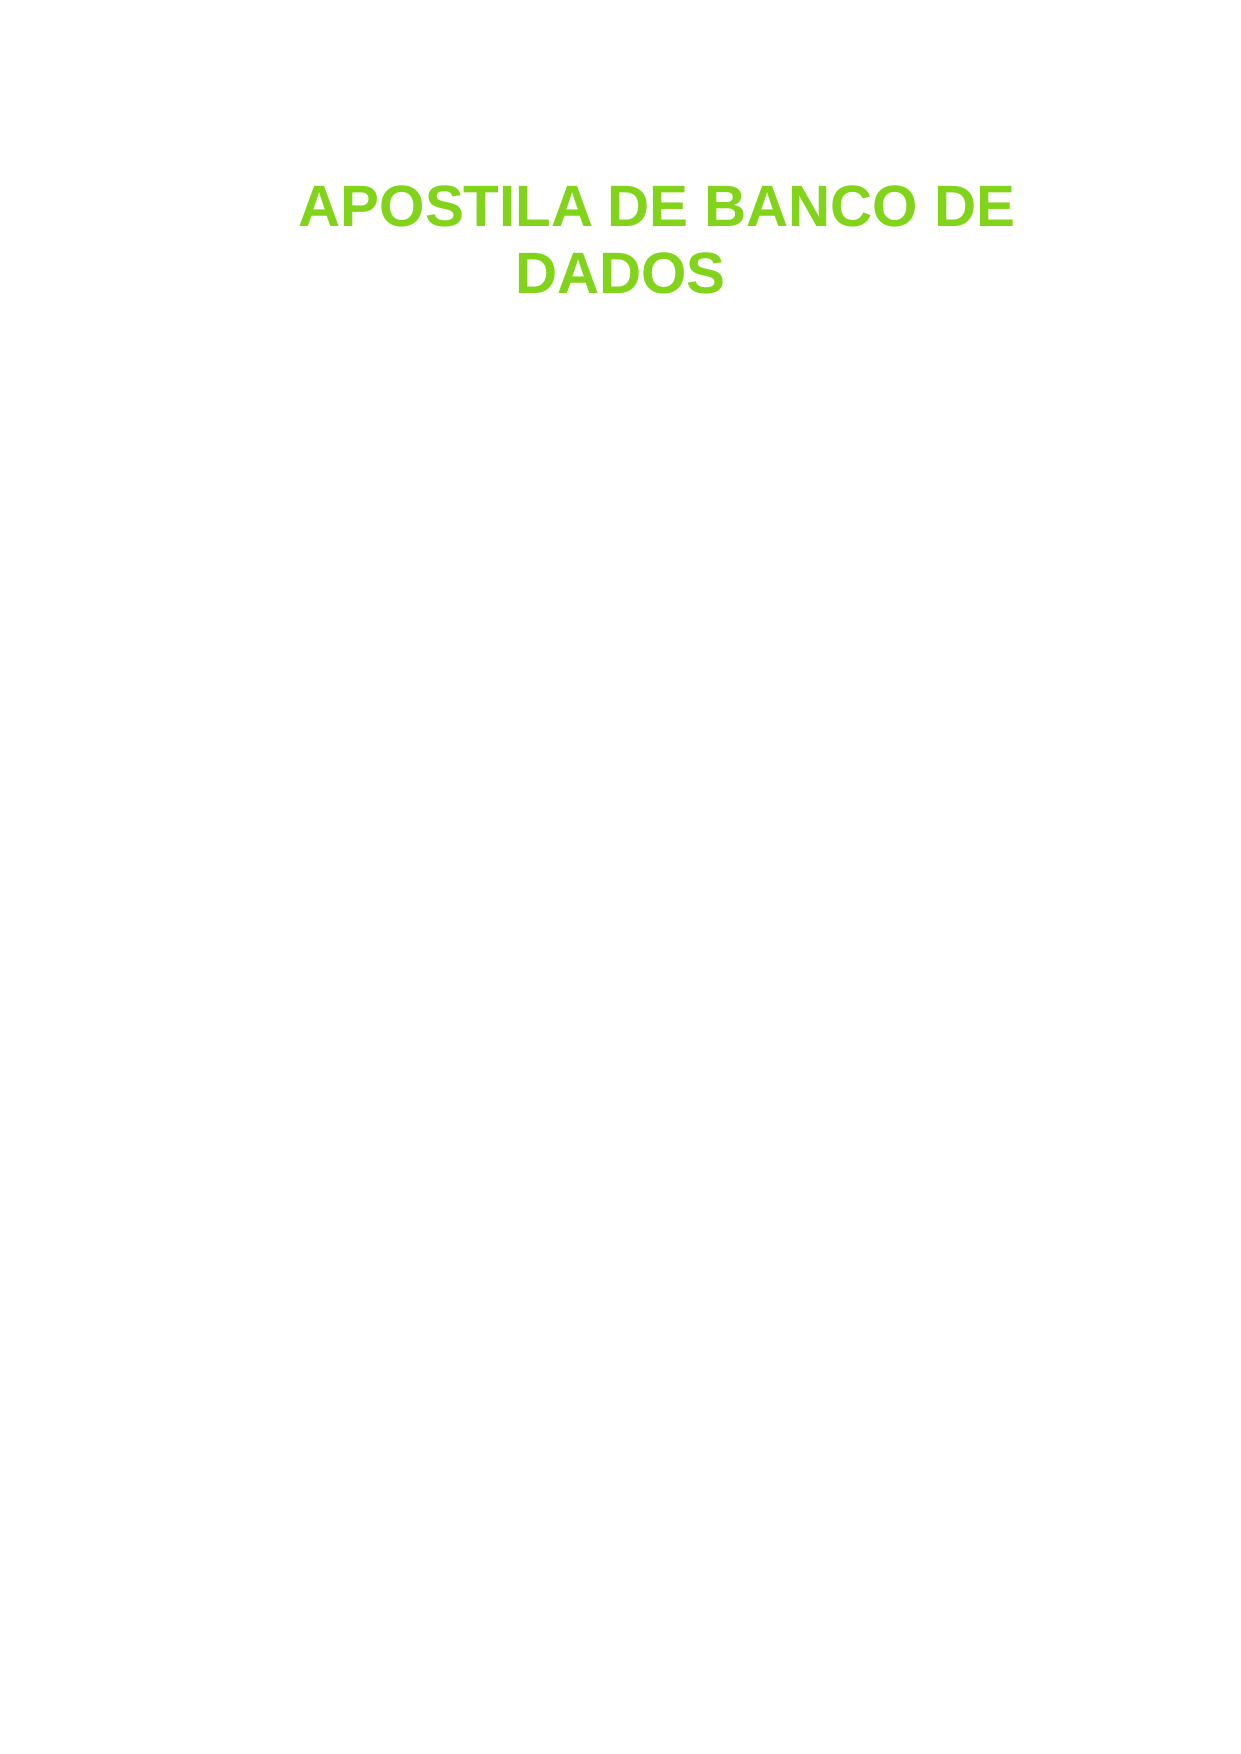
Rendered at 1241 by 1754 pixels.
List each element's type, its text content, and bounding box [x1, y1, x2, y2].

title APOSTILA DE BANCO DE DADOS [118, 172, 1122, 306]
